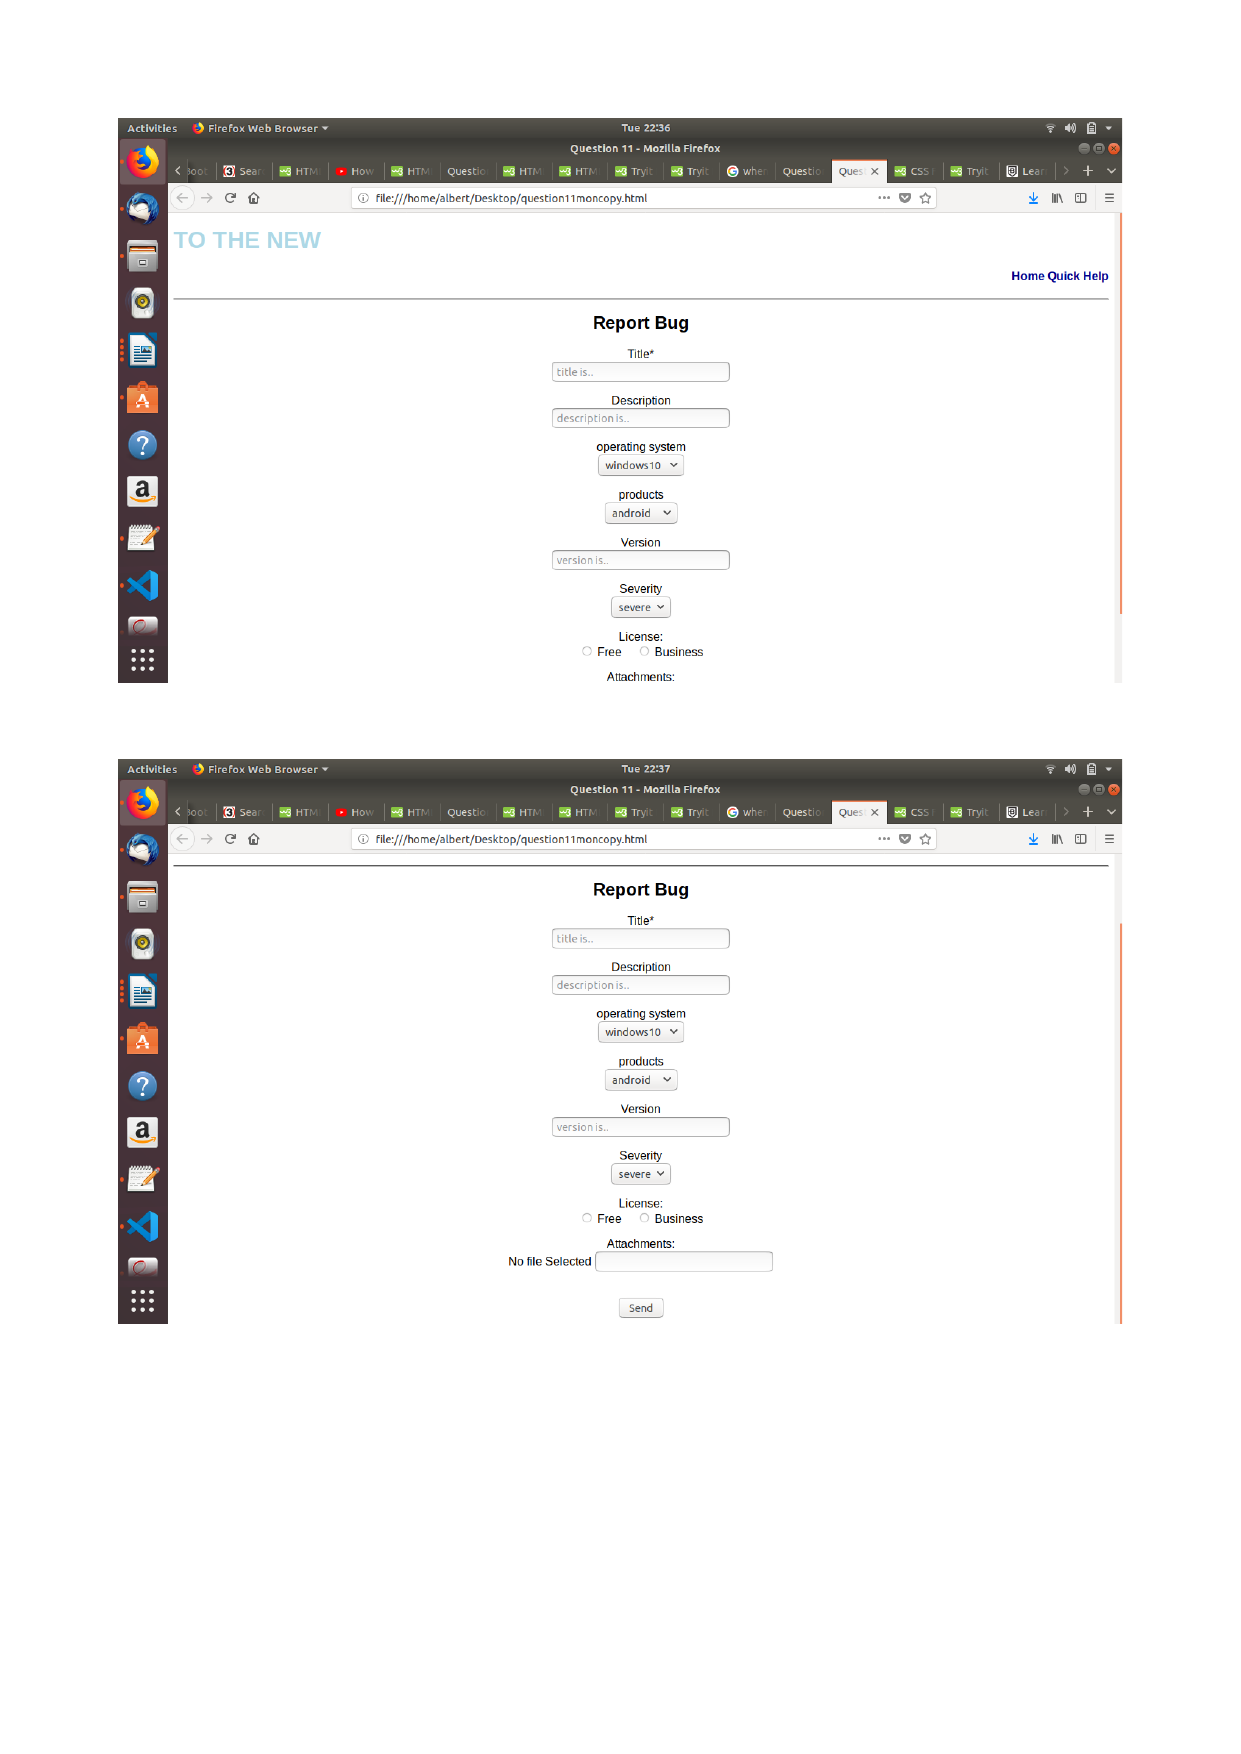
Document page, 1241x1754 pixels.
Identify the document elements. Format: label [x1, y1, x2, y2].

picture [118, 759, 1123, 1324]
picture [118, 118, 1123, 683]
